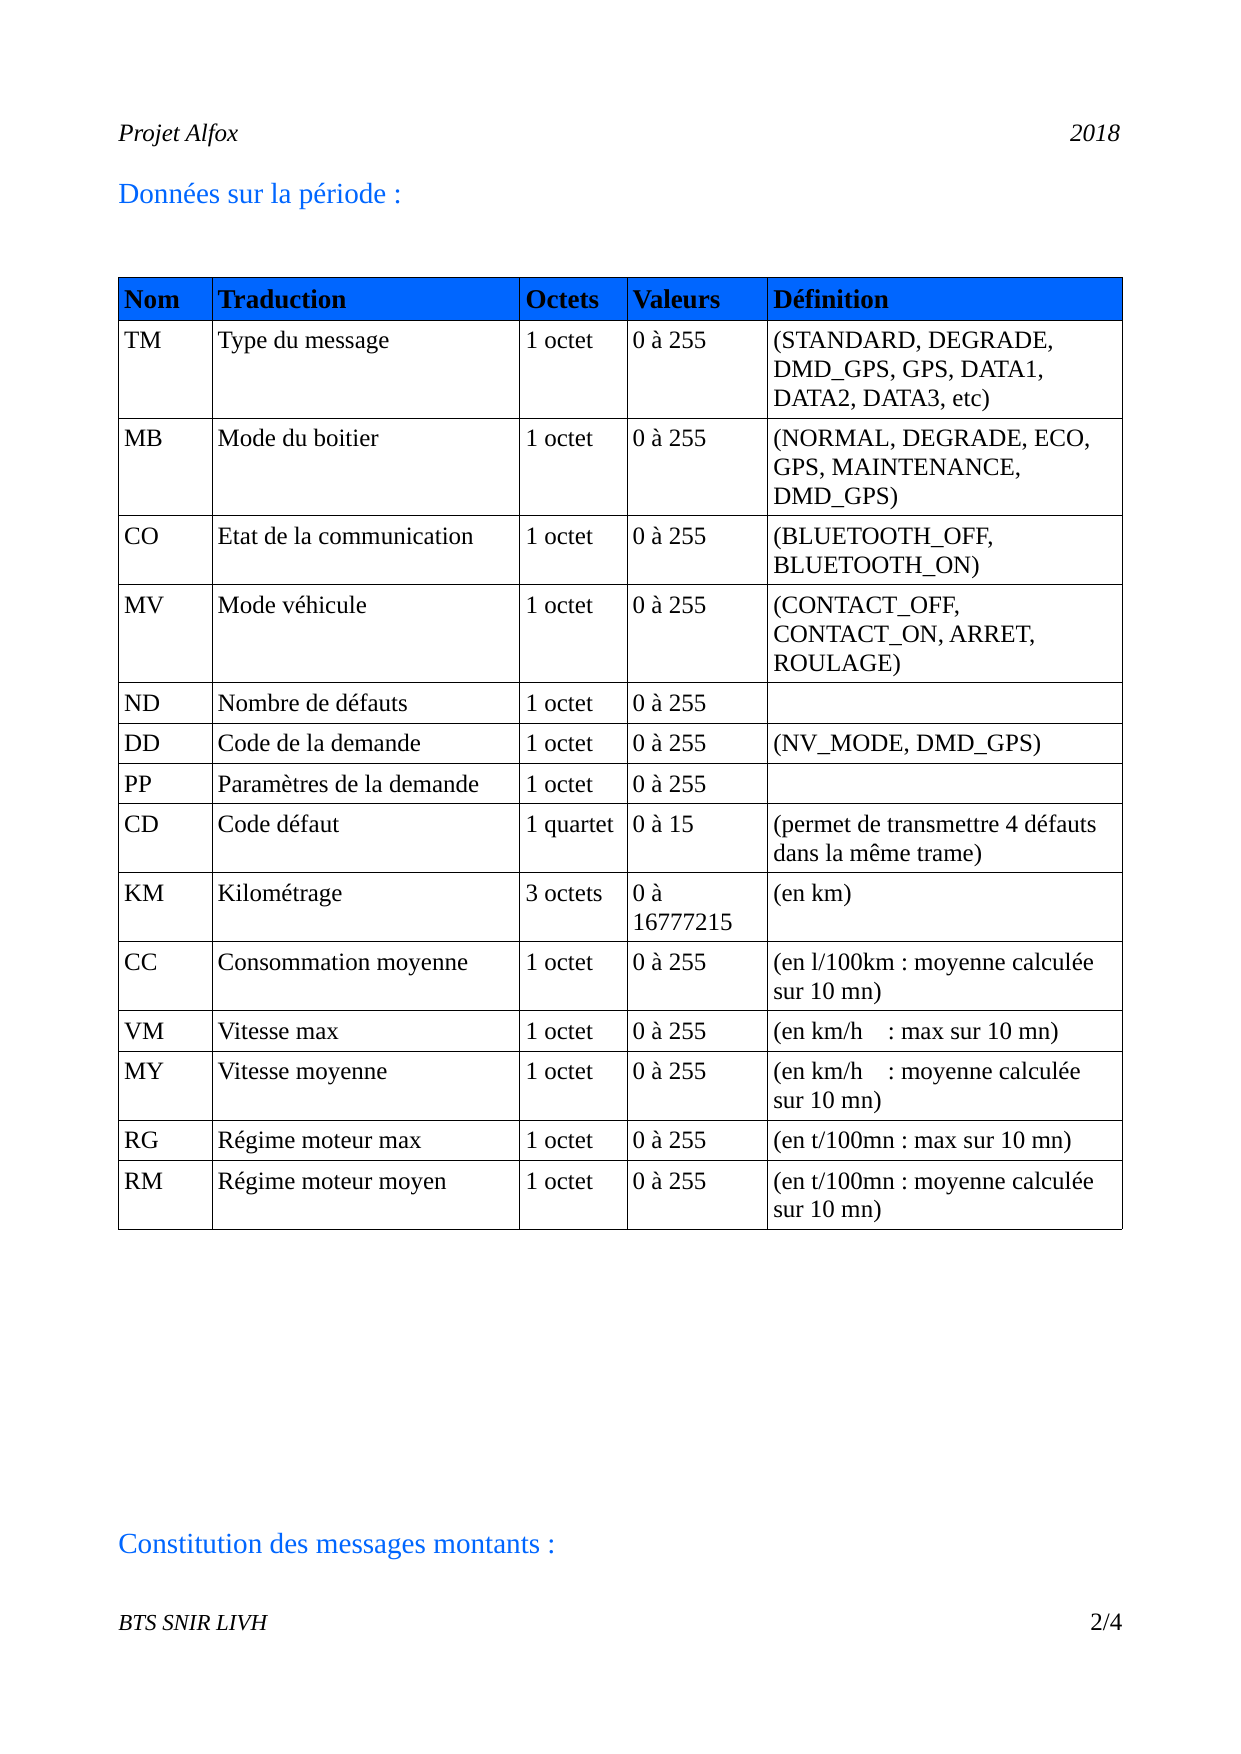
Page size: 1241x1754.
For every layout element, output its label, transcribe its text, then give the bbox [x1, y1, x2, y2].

table_cell Mode véhicule [213, 585, 519, 682]
table_cell Type du message [213, 321, 519, 417]
table_cell 1 octet [520, 1052, 627, 1120]
table_cell (BLUETOOTH_OFF, BLUETOOTH_ON) [768, 516, 1122, 584]
table_cell 0 à 255 [628, 1121, 767, 1160]
table_cell 0 à 255 [628, 1052, 767, 1120]
table_cell (en km/h : moyenne calculée sur 10 mn) [768, 1052, 1122, 1120]
table_cell 3 octets [520, 873, 627, 941]
table_cell MB [119, 419, 212, 515]
text Données sur la période : [118, 176, 1122, 210]
table_cell 1 octet [520, 419, 627, 515]
table_cell 1 octet [520, 764, 627, 803]
table_cell 0 à 16777215 [628, 873, 767, 941]
table_cell (CONTACT_OFF, CONTACT_ON, ARRET, ROULAGE) [768, 585, 1122, 682]
table_cell (en km/h : max sur 10 mn) [768, 1011, 1122, 1051]
table_cell ND [119, 683, 212, 722]
table_cell 0 à 255 [628, 724, 767, 763]
table_cell (en km) [768, 873, 1122, 941]
table_cell RG [119, 1121, 212, 1160]
table_cell Kilométrage [213, 873, 519, 941]
table_cell Mode du boitier [213, 419, 519, 515]
table_cell (en t/100mn : max sur 10 mn) [768, 1121, 1122, 1160]
table_cell RM [119, 1161, 212, 1229]
table_cell DD [119, 724, 212, 763]
table_cell (permet de transmettre 4 défauts dans la même trame) [768, 804, 1122, 872]
table_cell 1 octet [520, 724, 627, 763]
table_cell 0 à 255 [628, 942, 767, 1010]
table_cell Paramètres de la demande [213, 764, 519, 803]
table_cell 0 à 255 [628, 683, 767, 722]
table_cell KM [119, 873, 212, 941]
table_cell Code défaut [213, 804, 519, 872]
table_cell 0 à 255 [628, 321, 767, 417]
table_cell 0 à 255 [628, 1161, 767, 1229]
table_header Valeurs [628, 278, 767, 320]
table_cell (NORMAL, DEGRADE, ECO, GPS, MAINTENANCE, DMD_GPS) [768, 419, 1122, 515]
table_cell VM [119, 1011, 212, 1051]
table_cell (en l/100km : moyenne calculée sur 10 mn) [768, 942, 1122, 1010]
table_cell 1 octet [520, 683, 627, 722]
table_cell CO [119, 516, 212, 584]
table_cell Etat de la communication [213, 516, 519, 584]
table_cell 1 octet [520, 585, 627, 682]
table_cell [768, 764, 1122, 803]
table_cell Régime moteur moyen [213, 1161, 519, 1229]
table_cell 0 à 255 [628, 516, 767, 584]
table_cell Consommation moyenne [213, 942, 519, 1010]
table_cell MV [119, 585, 212, 682]
table_cell 0 à 255 [628, 419, 767, 515]
table_cell CD [119, 804, 212, 872]
table_header Nom [119, 278, 212, 320]
table_cell 0 à 15 [628, 804, 767, 872]
table_cell (STANDARD, DEGRADE, DMD_GPS, GPS, DATA1, DATA2, DATA3, etc) [768, 321, 1122, 417]
table_header Définition [768, 278, 1122, 320]
table_cell CC [119, 942, 212, 1010]
table_cell (en t/100mn : moyenne calculée sur 10 mn) [768, 1161, 1122, 1229]
table_cell Code de la demande [213, 724, 519, 763]
table_cell 1 octet [520, 1121, 627, 1160]
table_header Octets [520, 278, 627, 320]
table_cell 1 octet [520, 1161, 627, 1229]
table_cell 0 à 255 [628, 585, 767, 682]
table_cell Nombre de défauts [213, 683, 519, 722]
table_cell 1 octet [520, 1011, 627, 1051]
table_cell PP [119, 764, 212, 803]
table_cell Régime moteur max [213, 1121, 519, 1160]
table_cell 1 octet [520, 516, 627, 584]
table_cell MY [119, 1052, 212, 1120]
table_header Traduction [213, 278, 519, 320]
table_cell 1 octet [520, 321, 627, 417]
table_cell 1 quartet [520, 804, 627, 872]
table_cell Vitesse moyenne [213, 1052, 519, 1120]
text Constitution des messages montants : [118, 1526, 1122, 1560]
table_cell 1 octet [520, 942, 627, 1010]
table_cell (NV_MODE, DMD_GPS) [768, 724, 1122, 763]
table_cell Vitesse max [213, 1011, 519, 1051]
table_cell [768, 683, 1122, 722]
table_cell TM [119, 321, 212, 417]
table_cell 0 à 255 [628, 764, 767, 803]
table_cell 0 à 255 [628, 1011, 767, 1051]
